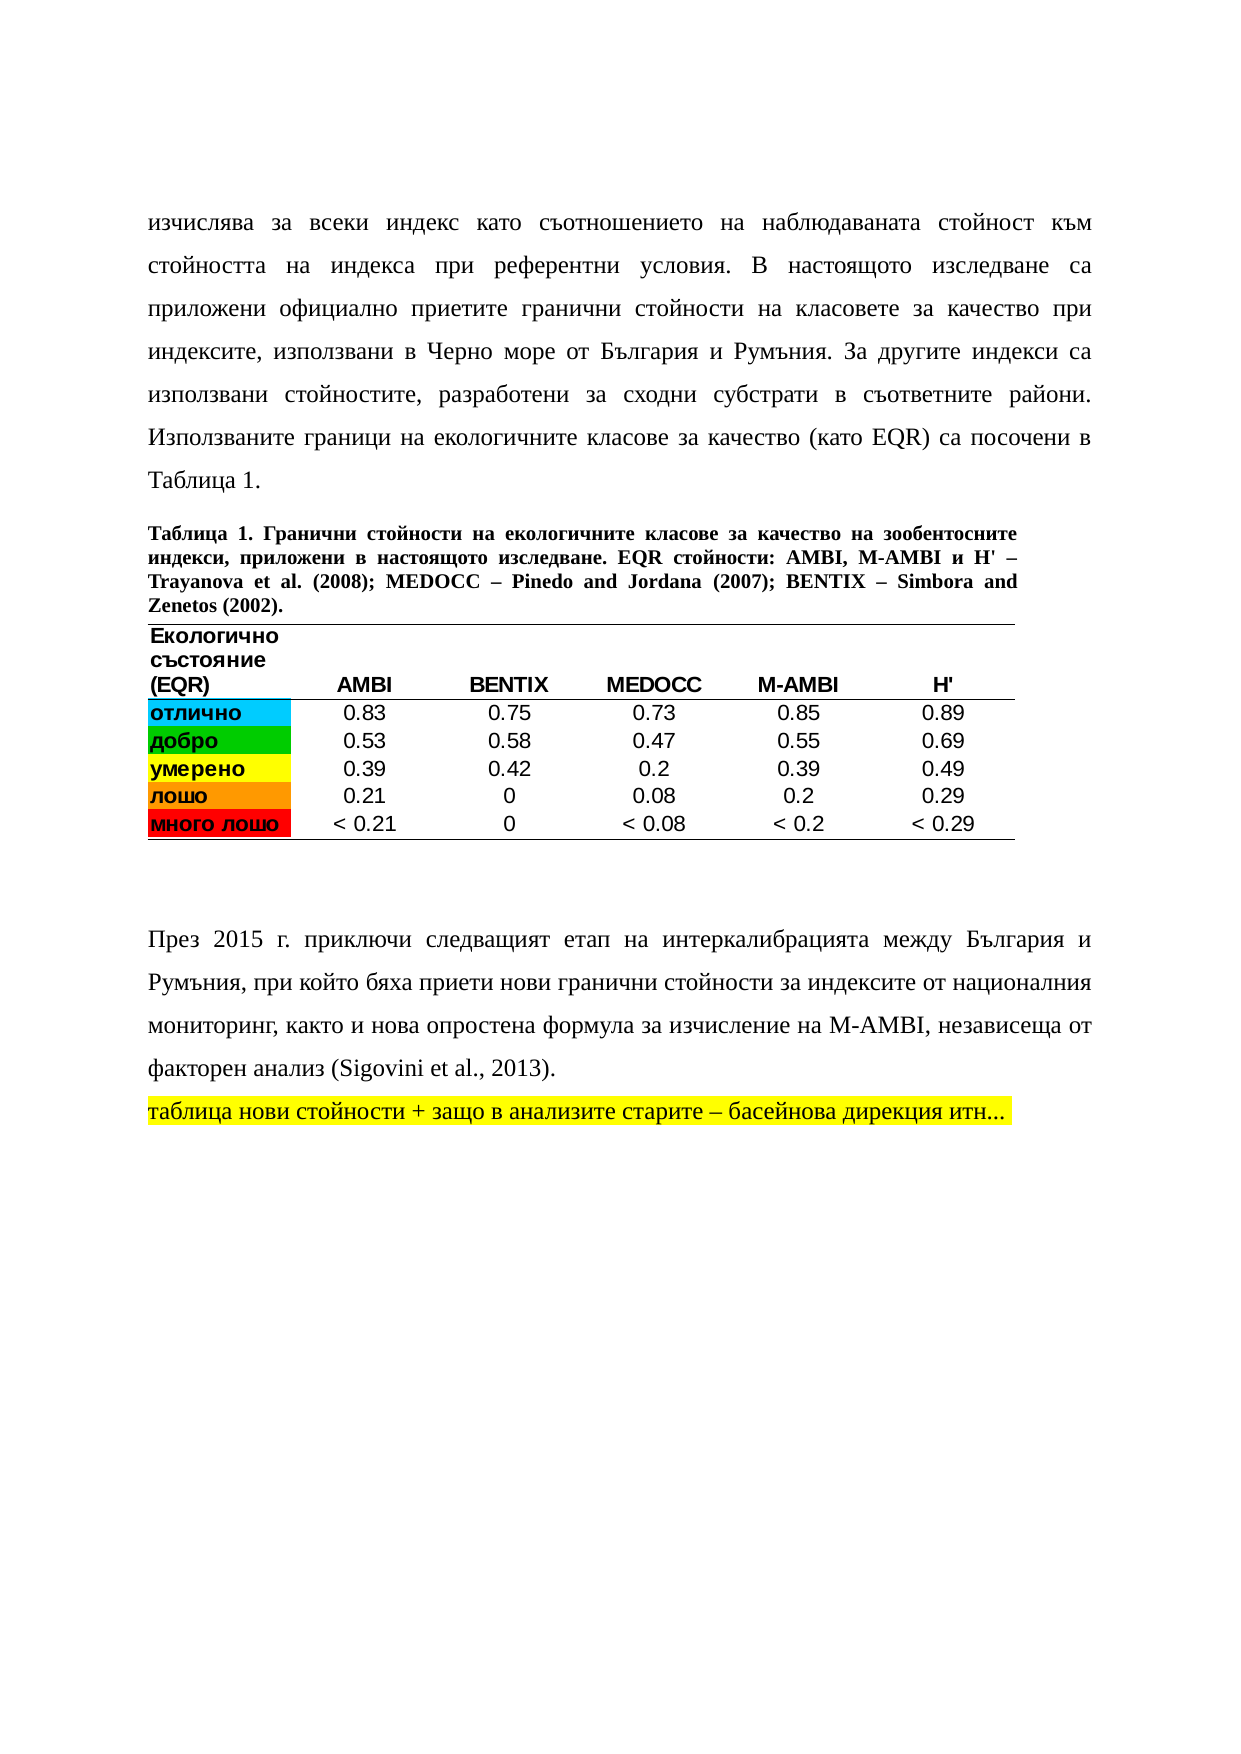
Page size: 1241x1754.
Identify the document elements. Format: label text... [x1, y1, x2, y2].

text изчислява за всеки индекс като съотношението на наблюдаваната стойност към стойността на индекса при референтни условия. В настоящото изследване са приложени официално приетите гранични стойности на класовете за качество при индексите, използвани в Черно море от България и Румъния. За другите индекси са използвани стойностите, разработени за сходни субстрати в съответните райони. Използваните граници на екологичните класове за качество (като EQR) са посочени в Таблица 1. [148, 207, 1093, 494]
text таблица нови стойности + защо в анализите старите – басейнова дирекция итн... [148, 1096, 1093, 1125]
text Таблица 1. Гранични стойности на екологичните класове за качество на зообентосните индекси, приложени в настоящото изследване. EQR стойности: AMBI, M-AMBI и H' – Trayanova et al. (2008); MEDOCC – Pinedo and Jordana (2007); BENTIX – Simbora and Zenetos (2002). [148, 521, 1018, 617]
text През 2015 г. приключи следващият етап на интеркалибрацията между България и Румъния, при който бяха приети нови гранични стойности за индексите от националния мониторинг, както и нова опростена формула за изчисление на M-AMBI, независеща от факторен анализ (Sigovini et al., 2013). [148, 924, 1093, 1082]
